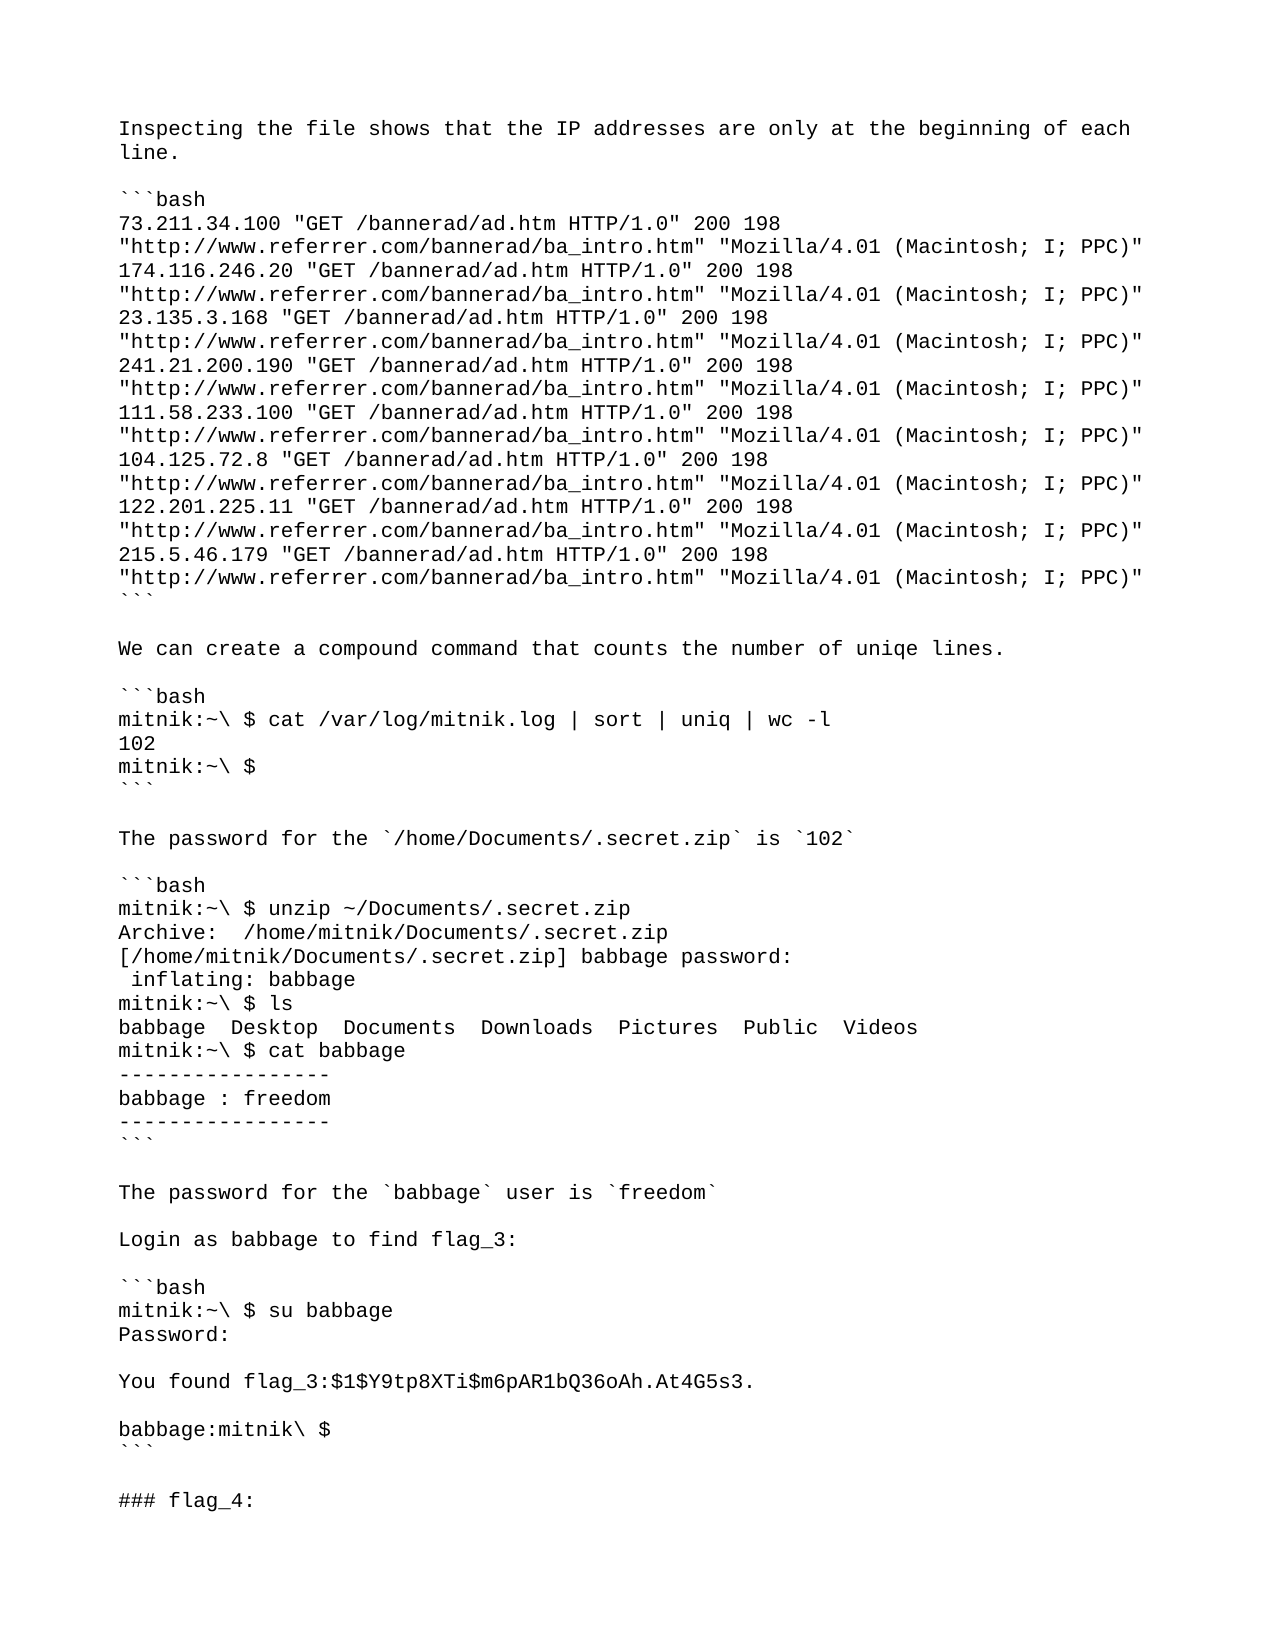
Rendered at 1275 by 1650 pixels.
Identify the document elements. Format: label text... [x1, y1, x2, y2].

text [/home/mitnik/Documents/.secret.zip] babbage password: [118, 946, 1157, 969]
text ```bash [118, 686, 1157, 709]
text 73.211.34.100 "GET /bannerad/ad.htm HTTP/1.0" 200 198 "http://www.referrer.com/bannerad/ba_intro.htm" "Mozilla/4.01 (Macintosh; I; PPC)" [118, 213, 1157, 260]
text 215.5.46.179 "GET /bannerad/ad.htm HTTP/1.0" 200 198 "http://www.referrer.com/bannerad/ba_intro.htm" "Mozilla/4.01 (Macintosh; I; PPC)" [118, 544, 1157, 591]
text ```bash [118, 875, 1157, 898]
text 102 [118, 733, 1157, 757]
text 122.201.225.11 "GET /bannerad/ad.htm HTTP/1.0" 200 198 "http://www.referrer.com/bannerad/ba_intro.htm" "Mozilla/4.01 (Macintosh; I; PPC)" [118, 496, 1157, 544]
text inflating: babbage [118, 969, 1157, 993]
text You found flag_3:$1$Y9tp8XTi$m6pAR1bQ36oAh.At4G5s3. [118, 1371, 1157, 1395]
text 104.125.72.8 "GET /bannerad/ad.htm HTTP/1.0" 200 198 "http://www.referrer.com/bannerad/ba_intro.htm" "Mozilla/4.01 (Macintosh; I; PPC)" [118, 449, 1157, 496]
text ``` [118, 591, 1157, 615]
text babbage Desktop Documents Downloads Pictures Public Videos [118, 1017, 1157, 1040]
text Inspecting the file shows that the IP addresses are only at the beginning of each line. [118, 118, 1157, 165]
text We can create a compound command that counts the number of uniqe lines. [118, 638, 1157, 662]
text Password: [118, 1324, 1157, 1348]
text babbage:mitnik\ $ [118, 1419, 1157, 1442]
text babbage : freedom [118, 1088, 1157, 1111]
text ----------------- [118, 1111, 1157, 1135]
text 111.58.233.100 "GET /bannerad/ad.htm HTTP/1.0" 200 198 "http://www.referrer.com/bannerad/ba_intro.htm" "Mozilla/4.01 (Macintosh; I; PPC)" [118, 402, 1157, 449]
text 174.116.246.20 "GET /bannerad/ad.htm HTTP/1.0" 200 198 "http://www.referrer.com/bannerad/ba_intro.htm" "Mozilla/4.01 (Macintosh; I; PPC)" [118, 260, 1157, 307]
text Archive: /home/mitnik/Documents/.secret.zip [118, 922, 1157, 946]
text ```bash [118, 1277, 1157, 1300]
text mitnik:~\ $ cat /var/log/mitnik.log | sort | uniq | wc -l [118, 709, 1157, 733]
text ``` [118, 780, 1157, 804]
text mitnik:~\ $ unzip ~/Documents/.secret.zip [118, 898, 1157, 922]
text 23.135.3.168 "GET /bannerad/ad.htm HTTP/1.0" 200 198 "http://www.referrer.com/bannerad/ba_intro.htm" "Mozilla/4.01 (Macintosh; I; PPC)" [118, 307, 1157, 354]
text mitnik:~\ $ [118, 757, 1157, 780]
text ----------------- [118, 1064, 1157, 1088]
text The password for the `/home/Documents/.secret.zip` is `102` [118, 827, 1157, 851]
text mitnik:~\ $ su babbage [118, 1300, 1157, 1324]
text mitnik:~\ $ cat babbage [118, 1040, 1157, 1064]
text 241.21.200.190 "GET /bannerad/ad.htm HTTP/1.0" 200 198 "http://www.referrer.com/bannerad/ba_intro.htm" "Mozilla/4.01 (Macintosh; I; PPC)" [118, 354, 1157, 402]
text ``` [118, 1135, 1157, 1158]
text The password for the `babbage` user is `freedom` [118, 1182, 1157, 1206]
text ### flag_4: [118, 1489, 1157, 1513]
text ``` [118, 1442, 1157, 1466]
text mitnik:~\ $ ls [118, 993, 1157, 1017]
text ```bash [118, 189, 1157, 213]
text Login as babbage to find flag_3: [118, 1229, 1157, 1253]
